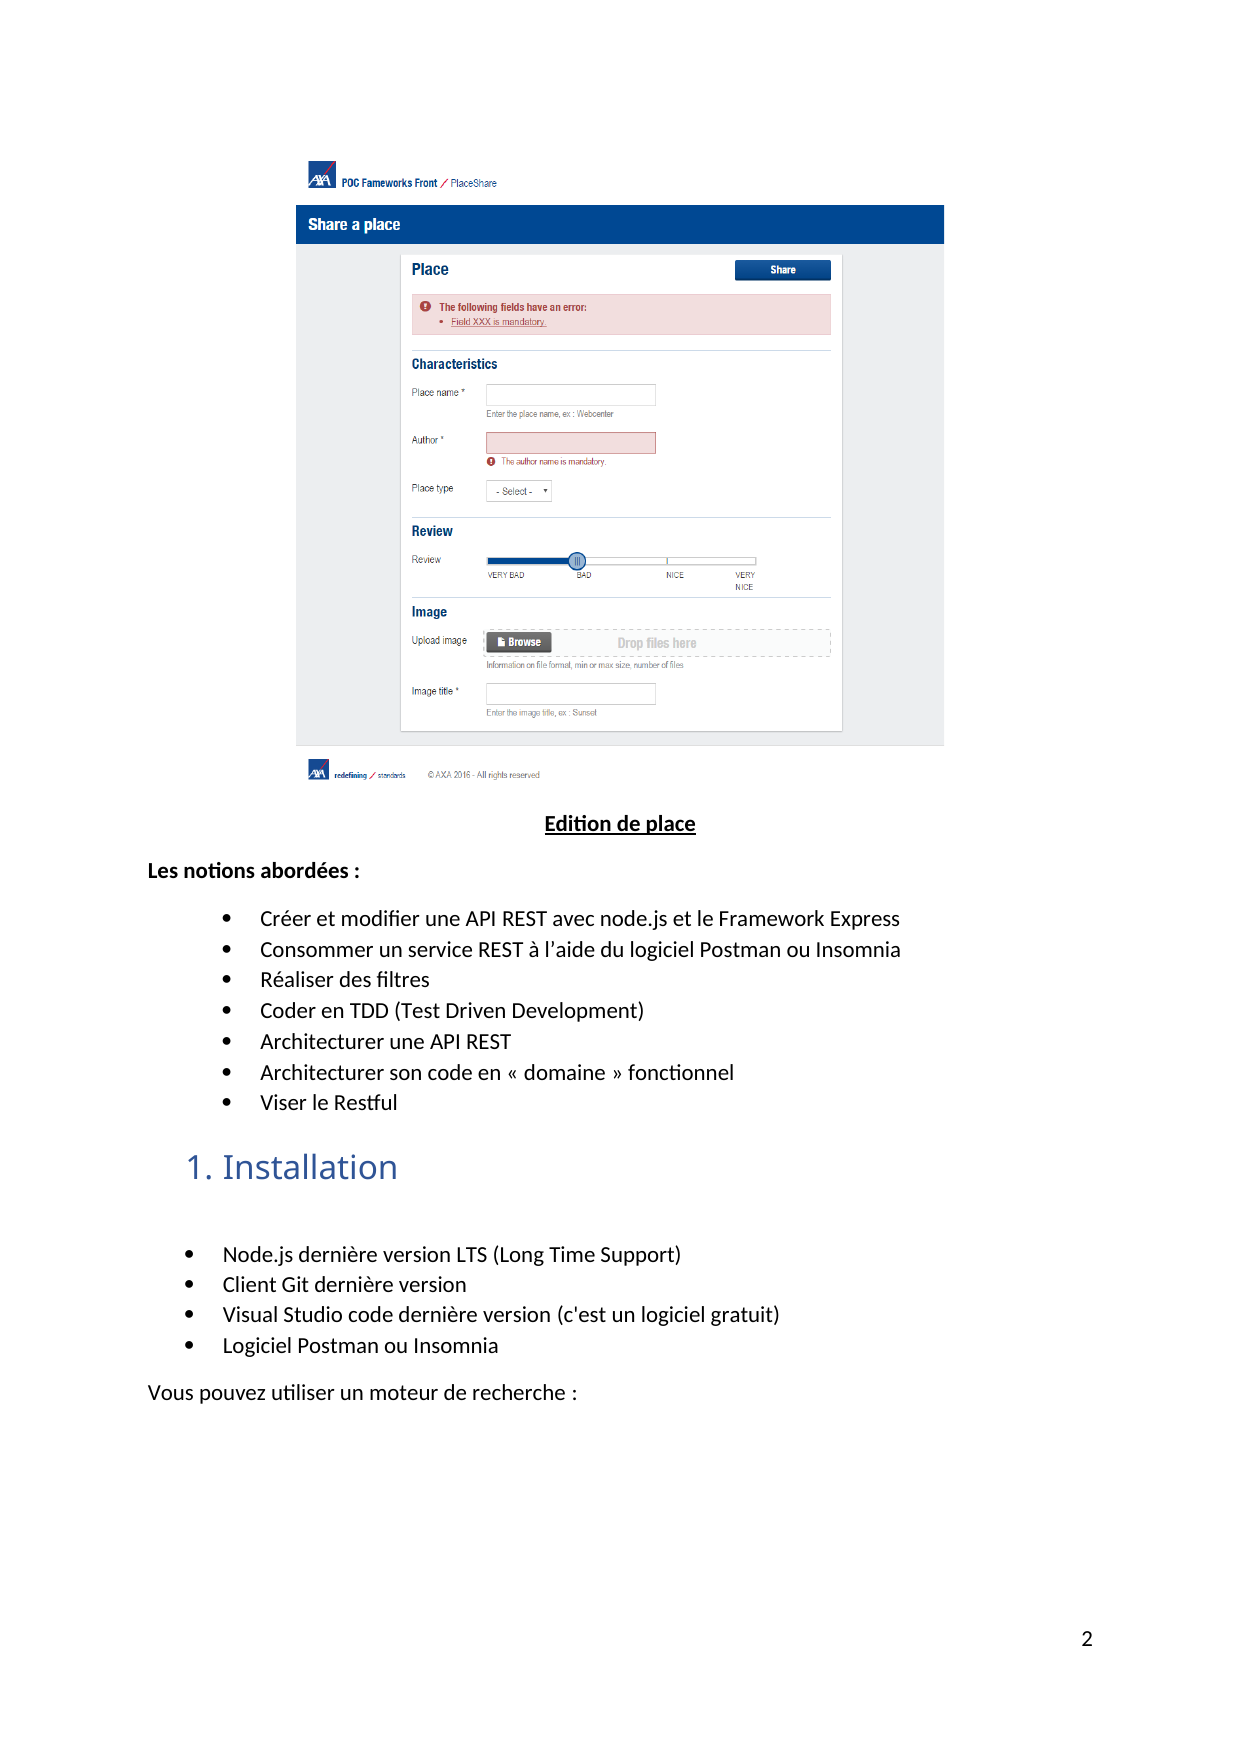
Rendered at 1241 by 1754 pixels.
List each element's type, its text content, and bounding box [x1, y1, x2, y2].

list Consommer un service REST à l’aide du logiciel Postman ou Insomnia [223, 935, 1093, 963]
list Réaliser des filtres [223, 965, 1093, 993]
text Vous pouvez utiliser un moteur de recherche : [148, 1378, 1093, 1406]
list Client Git dernière version [185, 1270, 1093, 1298]
list Créer et modifier une API REST avec node.js et le Framework Express [223, 904, 1093, 932]
list Node.js dernière version LTS (Long Time Support) [185, 1240, 1093, 1268]
text Les notions abordées : [148, 857, 1093, 884]
list Coder en TDD (Test Driven Development) [223, 996, 1093, 1024]
picture [296, 147, 945, 790]
list Logiciel Postman ou Insomnia [185, 1331, 1093, 1359]
list Architecturer son code en « domaine » fonctionnel [223, 1058, 1093, 1086]
text Edition de place [148, 809, 1093, 837]
list Viser le Restful [223, 1088, 1093, 1116]
list Architecturer une API REST [223, 1027, 1093, 1055]
list Visual Studio code dernière version (c'est un logiciel gratuit) [185, 1300, 1093, 1328]
subtitle Installation [185, 1144, 1093, 1189]
